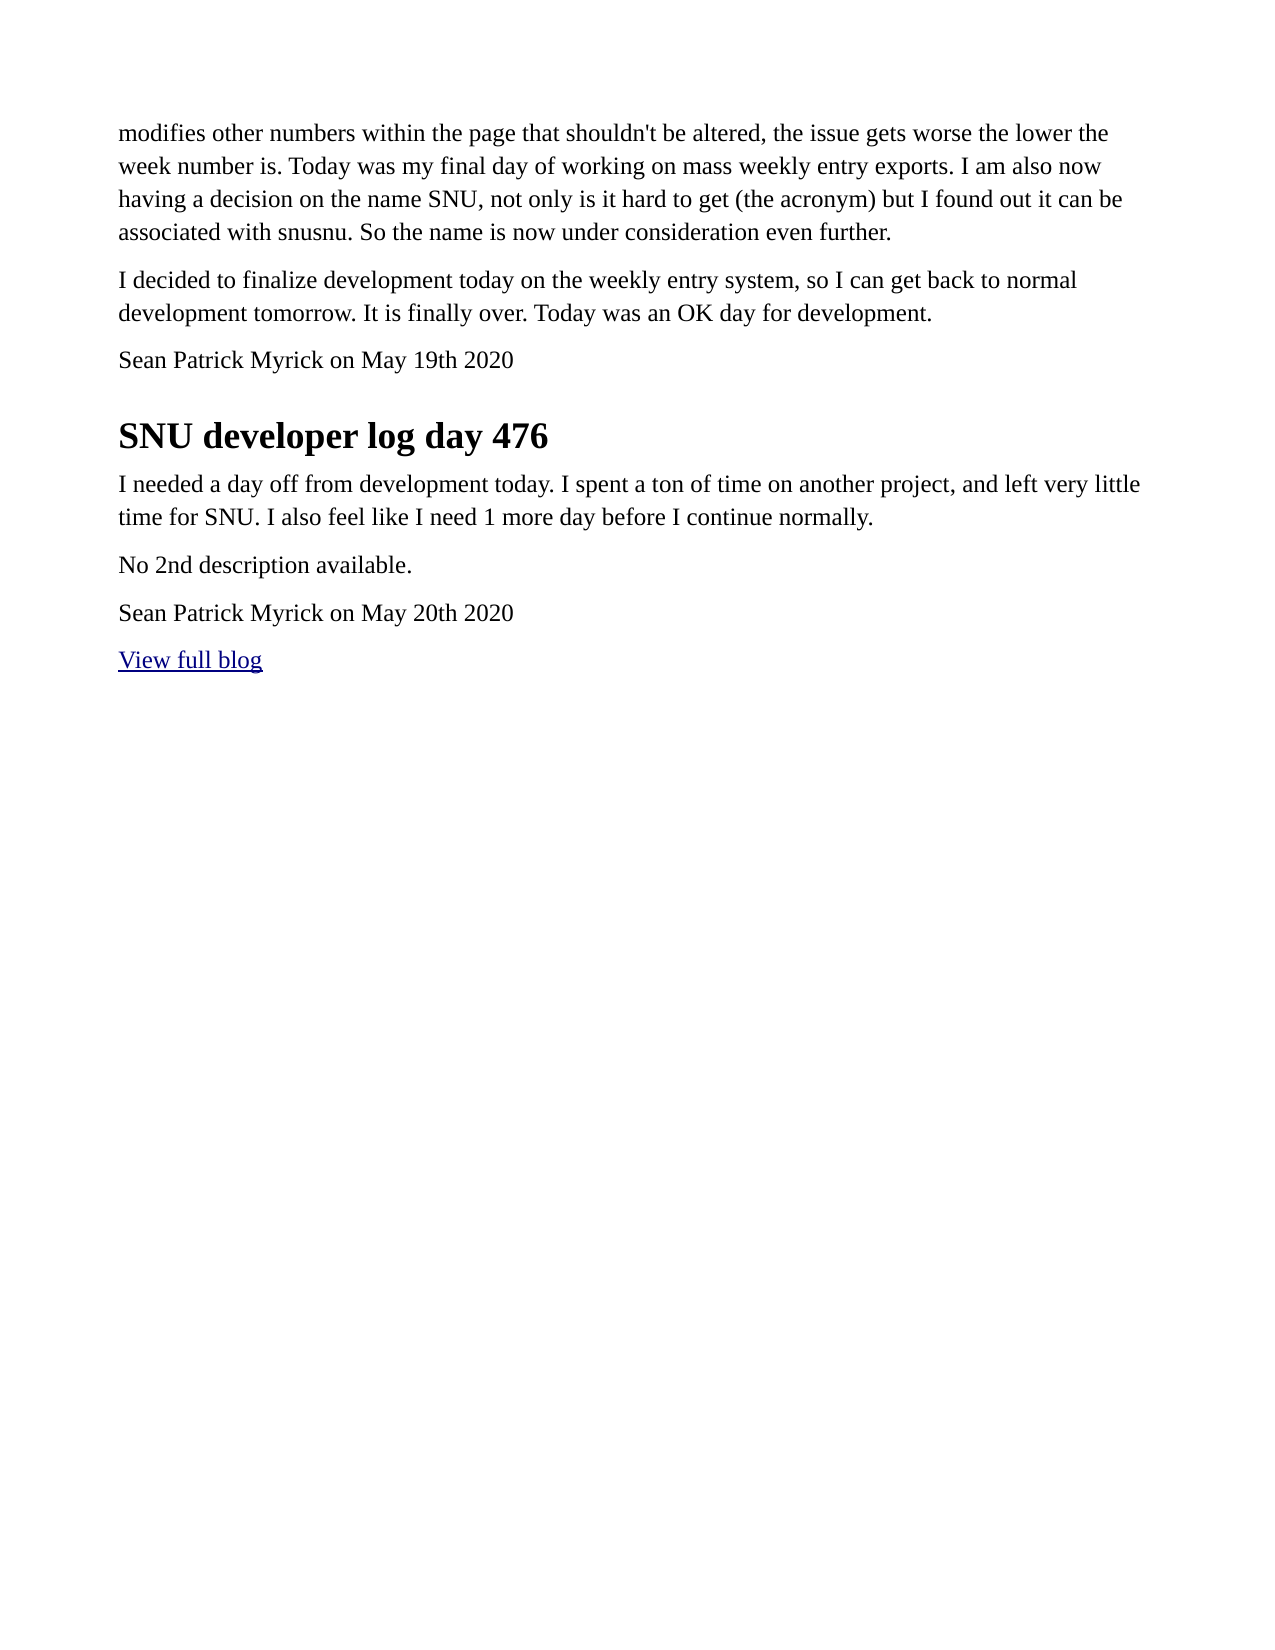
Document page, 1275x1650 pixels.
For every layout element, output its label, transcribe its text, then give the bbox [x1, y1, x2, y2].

text I decided to finalize development today on the weekly entry system, so I can get back to normal development tomorrow. It is finally over. Today was an OK day for development. [118, 265, 1157, 327]
text Sean Patrick Myrick on May 19th 2020 [118, 345, 1157, 374]
subtitle SNU developer log day 476 [118, 414, 1157, 457]
text View full blog [118, 645, 1157, 674]
text Sean Patrick Myrick on May 20th 2020 [118, 598, 1157, 626]
text No 2nd description available. [118, 550, 1157, 579]
text modifies other numbers within the page that shouldn't be altered, the issue gets worse the lower the week number is. Today was my final day of working on mass weekly entry exports. I am also now having a decision on the name SNU, not only is it hard to get (the acronym) but I found out it can be associated with snusnu. So the name is now under consideration even further. [118, 118, 1157, 246]
text I needed a day off from development today. I spent a ton of time on another project, and left very little time for SNU. I also feel like I need 1 more day before I continue normally. [118, 469, 1157, 531]
